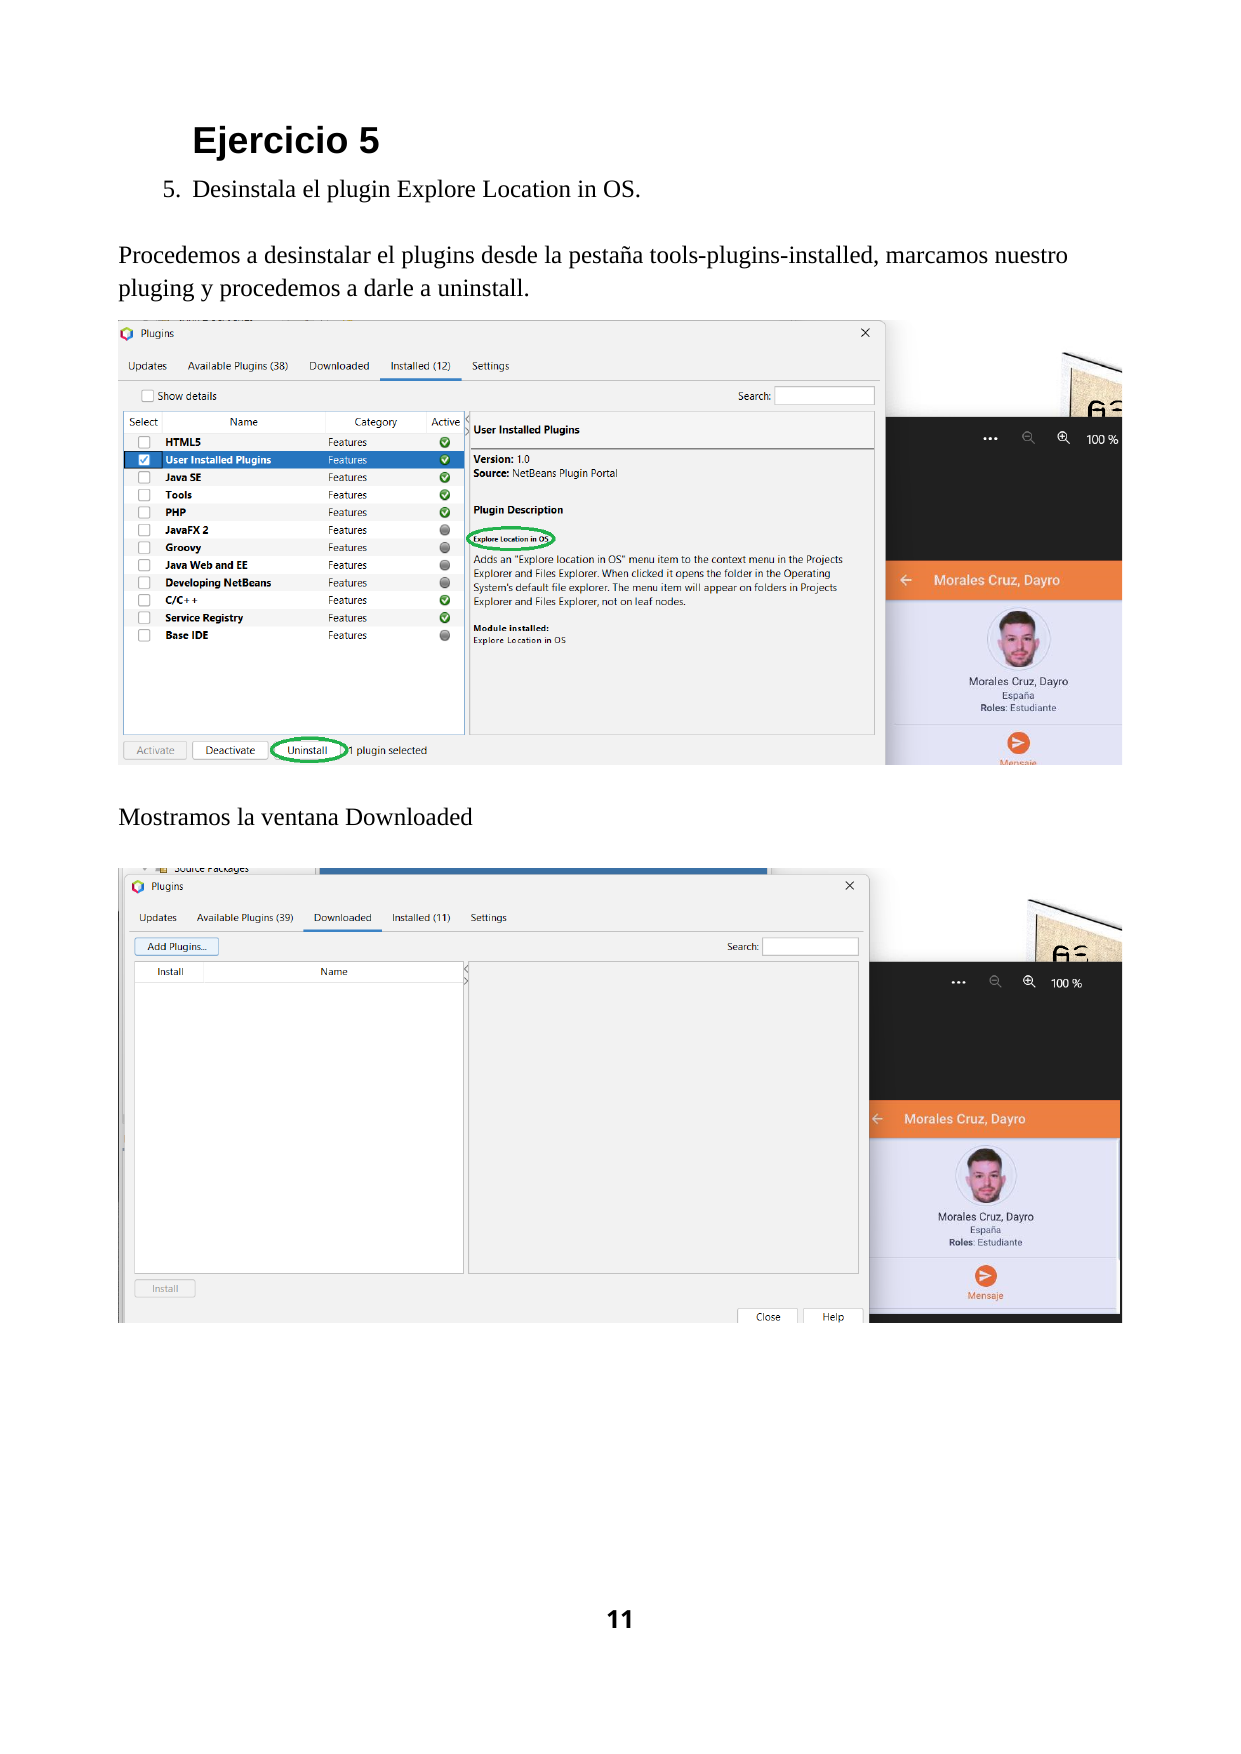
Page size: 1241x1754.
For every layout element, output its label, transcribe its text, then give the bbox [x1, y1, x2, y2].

list Desinstala el plugin Explore Location in OS. [162, 174, 1122, 202]
subtitle Ejercicio 5 [118, 118, 1122, 161]
text Mostramos la ventana Downloaded [118, 802, 1122, 831]
text Procedemos a desinstalar el plugins desde la pestaña tools-plugins-installed, marcamos nuestro pluging y procedemos a darle a uninstall. [118, 240, 1122, 302]
picture [118, 320, 1123, 765]
picture [118, 868, 1123, 1323]
